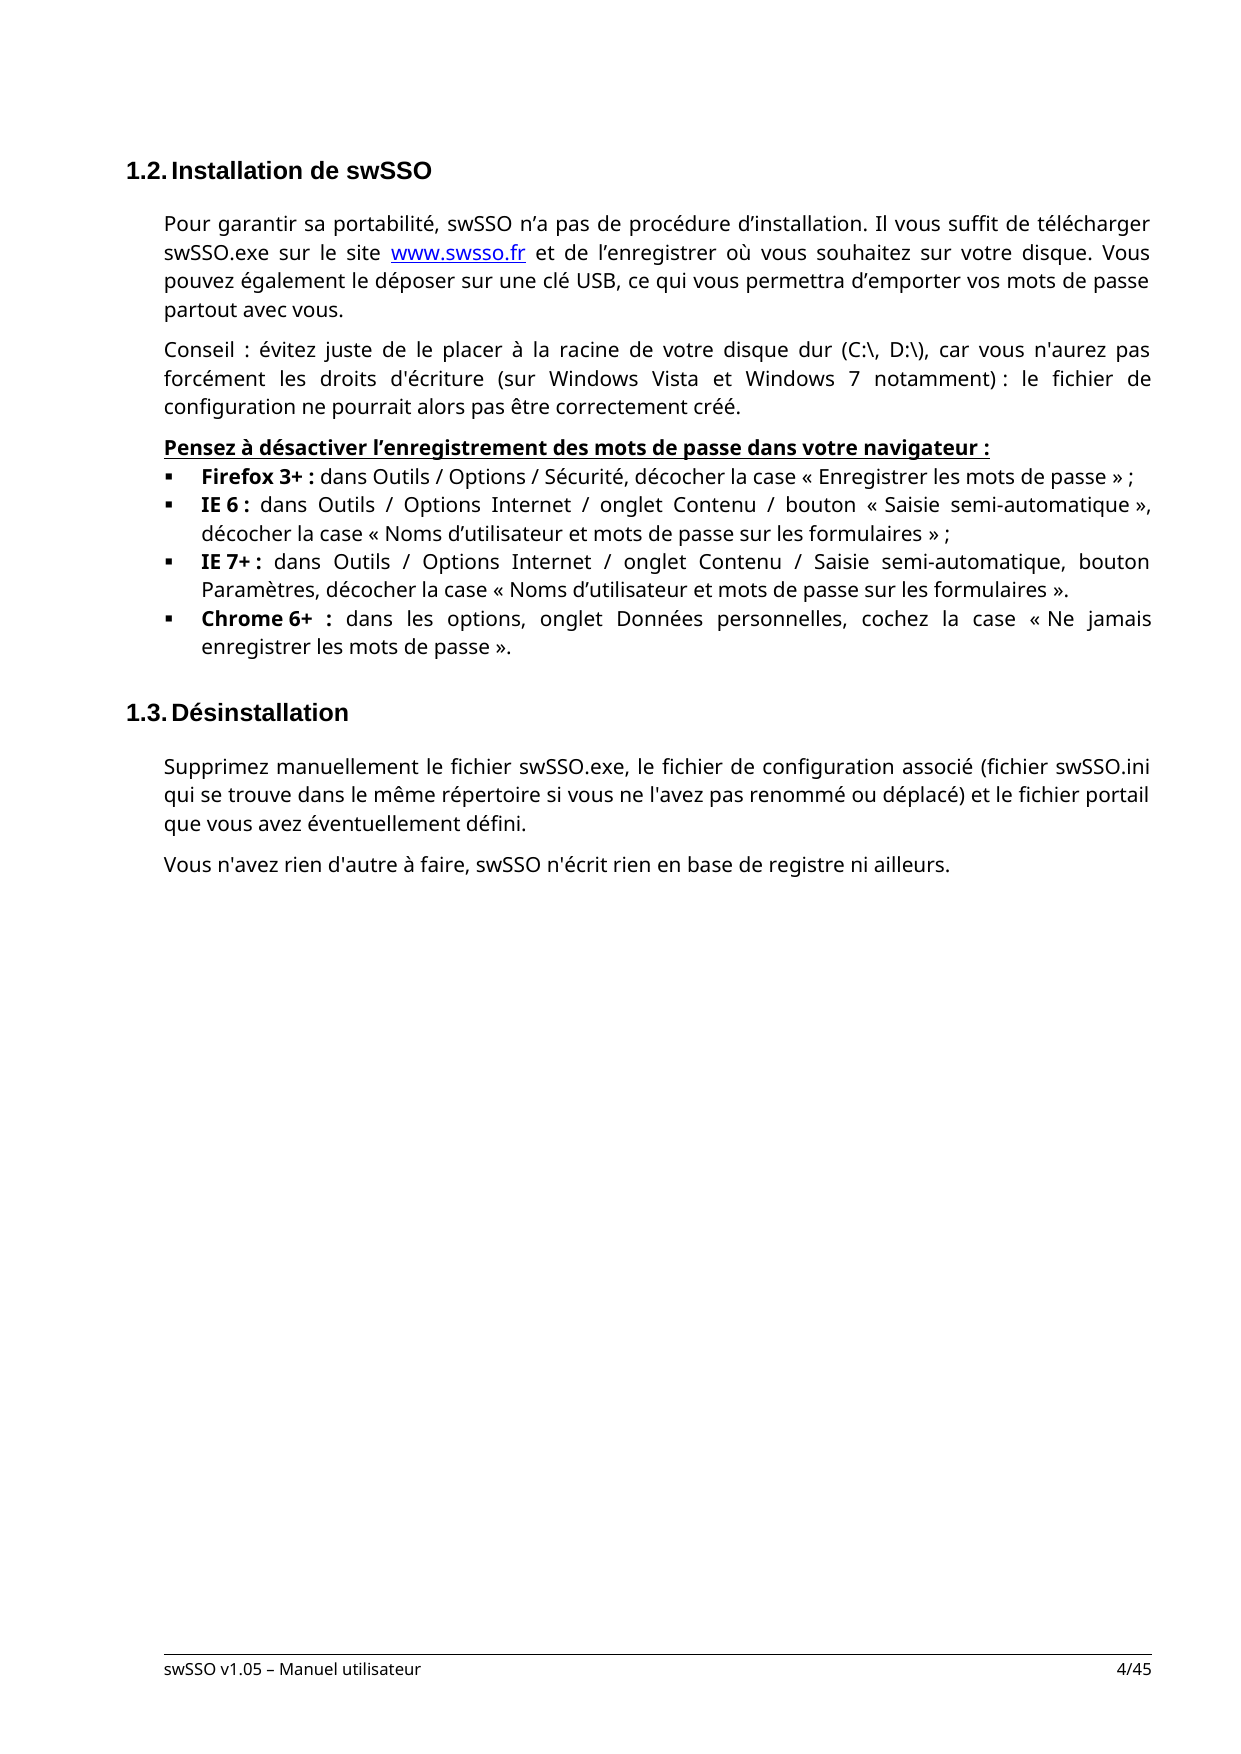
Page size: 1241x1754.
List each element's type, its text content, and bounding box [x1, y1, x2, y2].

subtitle Désinstallation [126, 698, 1152, 727]
text Supprimez manuellement le fichier swSSO.exe, le fichier de configuration associé (fichier swSSO.ini qui se trouve dans le même répertoire si vous ne l'avez pas renommé ou déplacé) et le fichier portail que vous avez éventuellement défini. [164, 752, 1152, 837]
text Conseil : évitez juste de le placer à la racine de votre disque dur (C:\, D:\), car vous n'aurez pas forcément les droits d'écriture (sur Windows Vista et Windows 7 notamment) : le fichier de configuration ne pourrait alors pas être correctement créé. [164, 336, 1152, 421]
subtitle Installation de swSSO [126, 156, 1152, 184]
text Pour garantir sa portabilité, swSSO n’a pas de procédure d’installation. Il vous suffit de télécharger swSSO.exe sur le site www.swsso.fr et de l’enregistrer où vous souhaitez sur votre disque. Vous pouvez également le déposer sur une clé USB, ce qui vous permettra d’emporter vos mots de passe partout avec vous. [164, 209, 1152, 323]
text Vous n'avez rien d'autre à faire, swSSO n'écrit rien en base de registre ni ailleurs. [164, 850, 1152, 878]
list IE 6 : dans Outils / Options Internet / onglet Contenu / bouton « Saisie semi-automatique », décocher la case « Noms d’utilisateur et mots de passe sur les formulaires » ; [164, 490, 1152, 547]
list Firefox 3+ : dans Outils / Options / Sécurité, décocher la case « Enregistrer les mots de passe » ; [164, 462, 1152, 490]
text Pensez à désactiver l’enregistrement des mots de passe dans votre navigateur : [164, 433, 1152, 462]
list IE 7+ : dans Outils / Options Internet / onglet Contenu / Saisie semi-automatique, bouton Paramètres, décocher la case « Noms d’utilisateur et mots de passe sur les formulaires ». [164, 547, 1152, 604]
list Chrome 6+ : dans les options, onglet Données personnelles, cochez la case « Ne jamais enregistrer les mots de passe ». [164, 604, 1152, 661]
